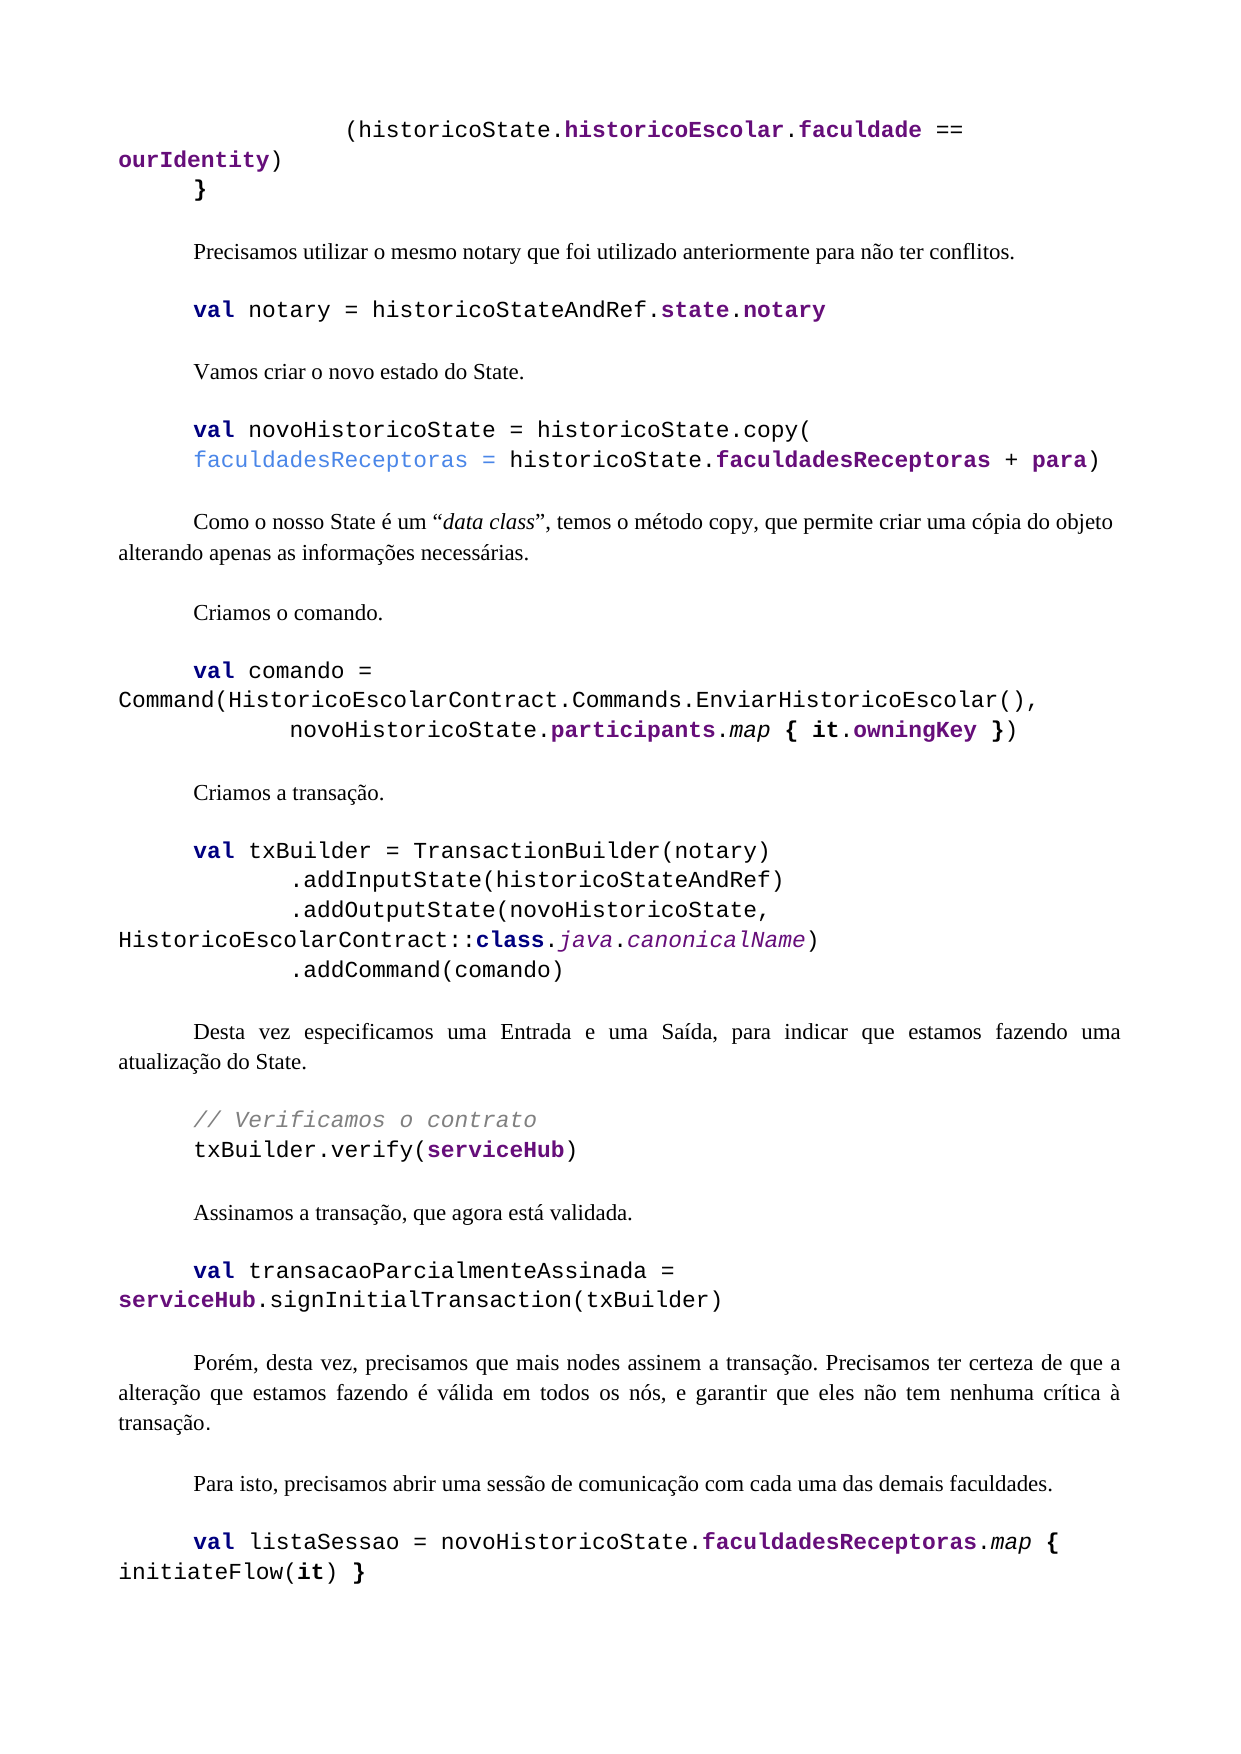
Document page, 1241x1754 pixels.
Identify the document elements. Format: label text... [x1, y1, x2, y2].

text val comando = Command(HistoricoEscolarContract.Commands.EnviarHistoricoEscolar(), [118, 659, 1122, 715]
text txBuilder.verify(serviceHub) [118, 1138, 1122, 1164]
text val listaSessao = novoHistoricoState.faculdadesReceptoras.map { initiateFlow(it) } [118, 1530, 1122, 1586]
text novoHistoricoState.participants.map { it.owningKey }) [118, 718, 1122, 744]
text Para isto, precisamos abrir uma sessão de comunicação com cada uma das demais faculdades. [118, 1470, 1122, 1496]
text Assinamos a transação, que agora está validada. [118, 1198, 1122, 1225]
text val notary = historicoStateAndRef.state.notary [118, 298, 1122, 324]
text Criamos a transação. [118, 778, 1122, 805]
text Precisamos utilizar o mesmo notary que foi utilizado anteriormente para não ter conflitos. [118, 238, 1122, 264]
text Criamos o comando. [118, 599, 1122, 625]
text // Verificamos o contrato [118, 1109, 1122, 1135]
text .addOutputState(novoHistoricoState, HistoricoEscolarContract::class.java.canonicalName) [118, 898, 1122, 954]
text val novoHistoricoState = historicoState.copy( [118, 418, 1122, 444]
text .addCommand(comando) [118, 958, 1122, 984]
text Porém, desta vez, precisamos que mais nodes assinem a transação. Precisamos ter certeza de que a alteração que estamos fazendo é válida em todos os nós, e garantir que eles não tem nenhuma crítica à transação. [118, 1349, 1122, 1436]
text Como o nosso State é um “data class”, temos o método copy, que permite criar uma cópia do objeto alterando apenas as informações necessárias. [118, 508, 1122, 565]
text faculdadesReceptoras = historicoState.faculdadesReceptoras + para) [118, 448, 1122, 474]
text val txBuilder = TransactionBuilder(notary) [118, 839, 1122, 865]
text Vamos criar o novo estado do State. [118, 358, 1122, 384]
text val transacaoParcialmenteAssinada = serviceHub.signInitialTransaction(txBuilder) [118, 1259, 1122, 1315]
text (historicoState.historicoEscolar.faculdade == ourIdentity) [118, 118, 1122, 174]
text } [118, 178, 1122, 204]
text Desta vez especificamos uma Entrada e uma Saída, para indicar que estamos fazendo uma atualização do State. [118, 1018, 1122, 1075]
text .addInputState(historicoStateAndRef) [118, 869, 1122, 895]
